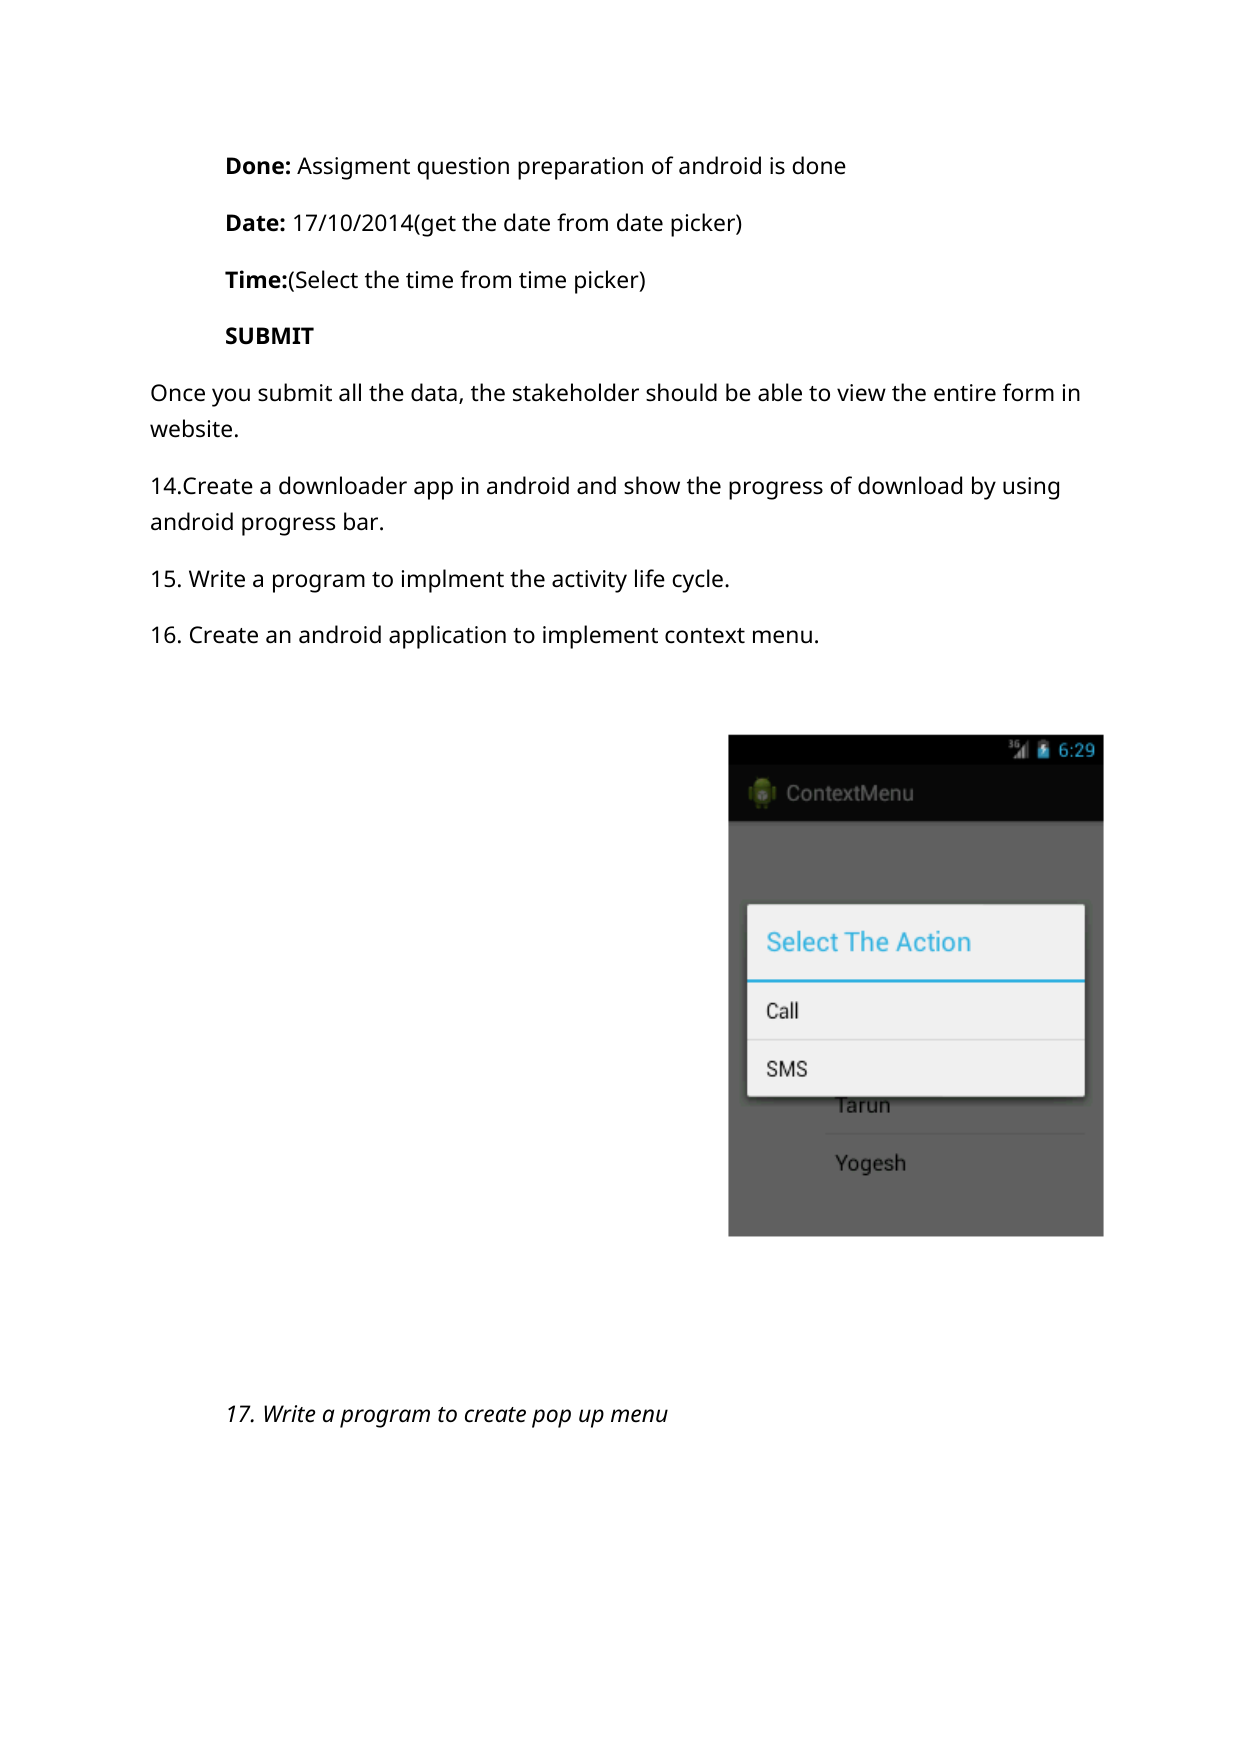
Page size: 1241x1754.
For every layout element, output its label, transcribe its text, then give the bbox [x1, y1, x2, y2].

list Date: 17/10/2014(get the date from date picker) [150, 207, 1090, 238]
list 16. Create an android application to implement context menu. [150, 619, 1090, 651]
picture [724, 722, 1107, 1243]
list 14.Create a downloader app in android and show the progress of download by using android progress bar. [150, 470, 1090, 537]
list 15. Write a program to implment the activity life cycle. [150, 562, 1090, 594]
list Once you submit all the data, the stakeholder should be able to view the entire form in website. [150, 377, 1090, 444]
list Done: Assigment question preparation of android is done [150, 150, 1090, 181]
list 17. Write a program to create pop up menu [225, 1398, 1090, 1429]
list SUBMIT [150, 320, 1090, 352]
list Time:(Select the time from time picker) [150, 263, 1090, 295]
